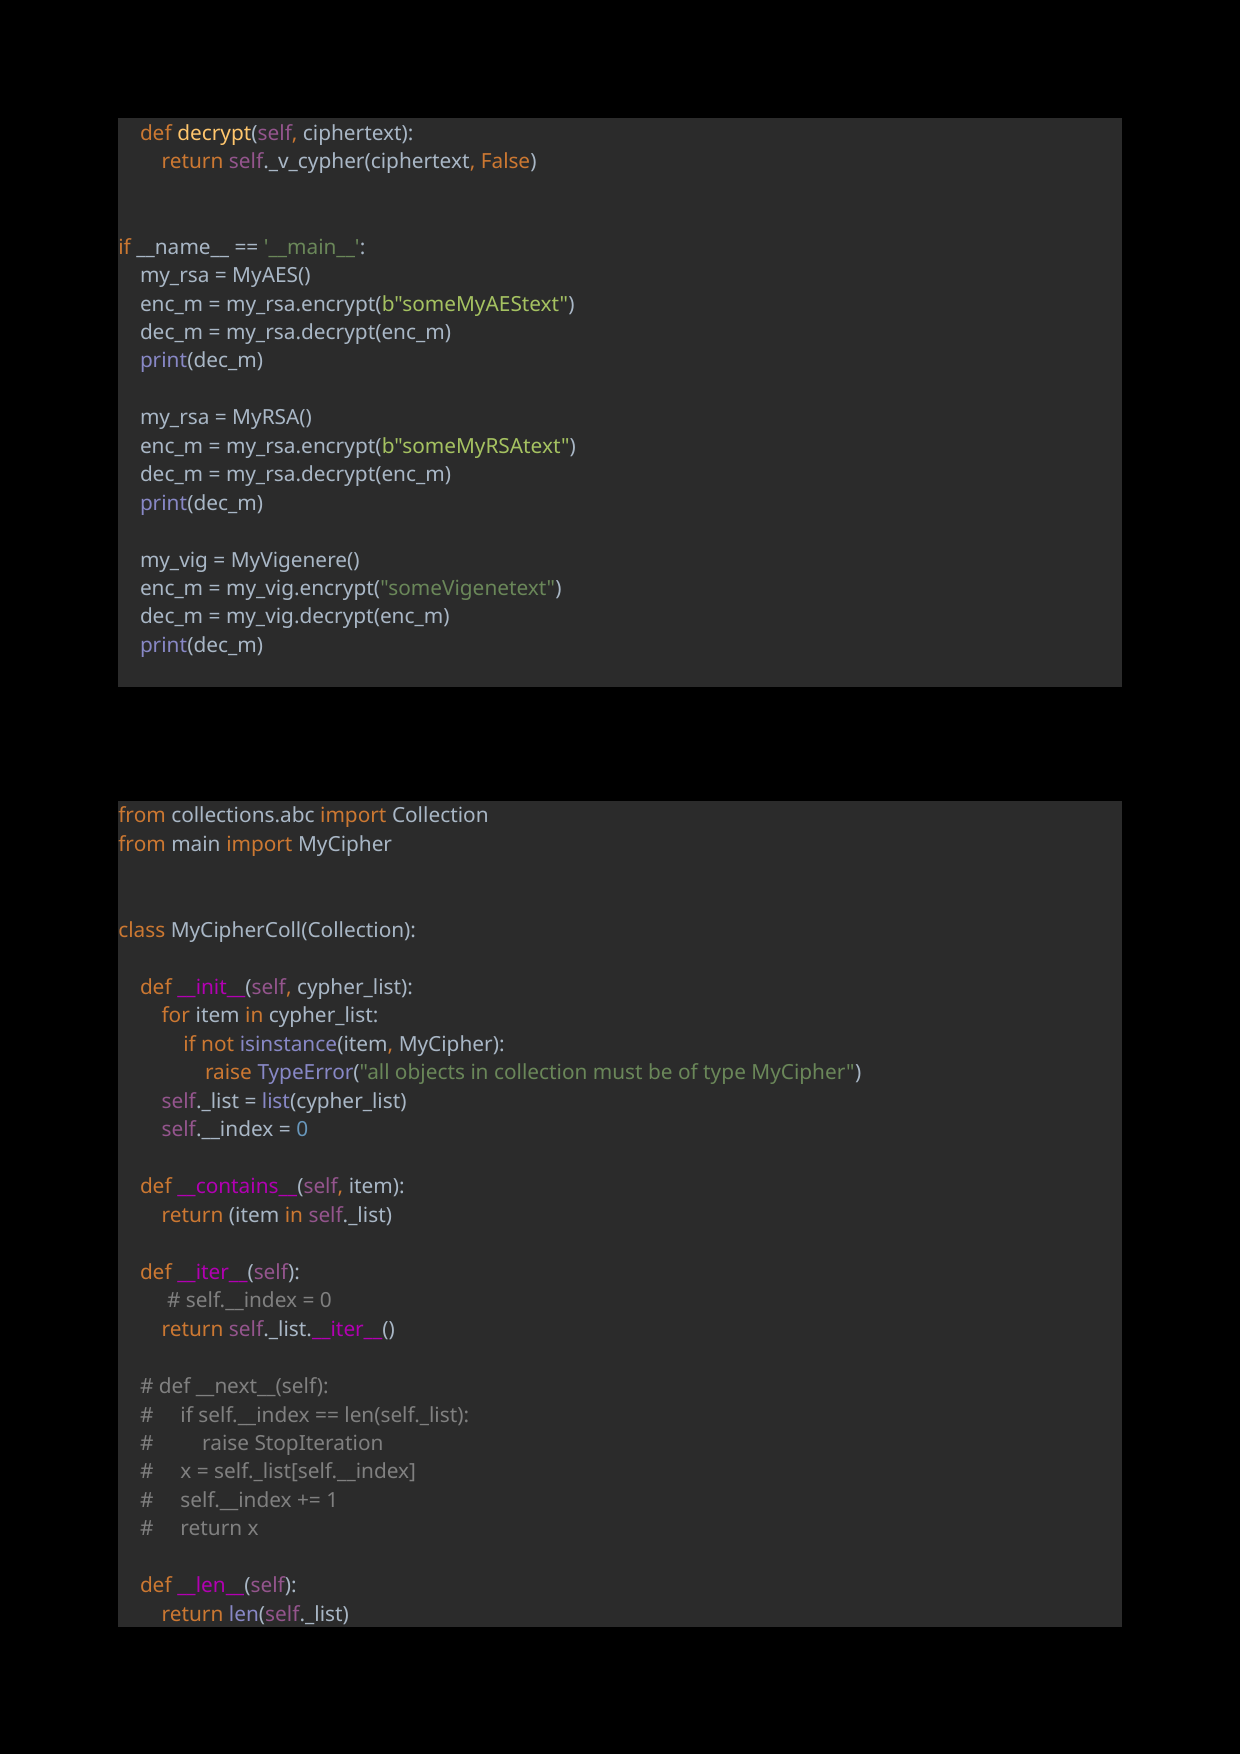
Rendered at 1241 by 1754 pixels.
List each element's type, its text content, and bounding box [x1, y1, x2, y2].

text from collections.abc import Collection from main import MyCipher class MyCipherColl(Collection): def __init__(self, cypher_list): for item in cypher_list: if not isinstance(item, MyCipher): raise TypeError("all objects in collection must be of type MyCipher") self._list = list(cypher_list) self.__index = 0 def __contains__(self, item): return (item in self._list) def __iter__(self): # self.__index = 0 return self._list.__iter__() # def __next__(self): # if self.__index == len(self._list): # raise StopIteration # x = self._list[self.__index] # self.__index += 1 # return x def __len__(self): return len(self._list) [118, 801, 1122, 1627]
text def decrypt(self, ciphertext): return self._v_cypher(ciphertext, False) if __name__ == '__main__': my_rsa = MyAES() enc_m = my_rsa.encrypt(b"someMyAEStext") dec_m = my_rsa.decrypt(enc_m) print(dec_m) my_rsa = MyRSA() enc_m = my_rsa.encrypt(b"someMyRSAtext") dec_m = my_rsa.decrypt(enc_m) print(dec_m) my_vig = MyVigenere() enc_m = my_vig.encrypt("someVigenetext") dec_m = my_vig.decrypt(enc_m) print(dec_m) [118, 118, 1122, 687]
